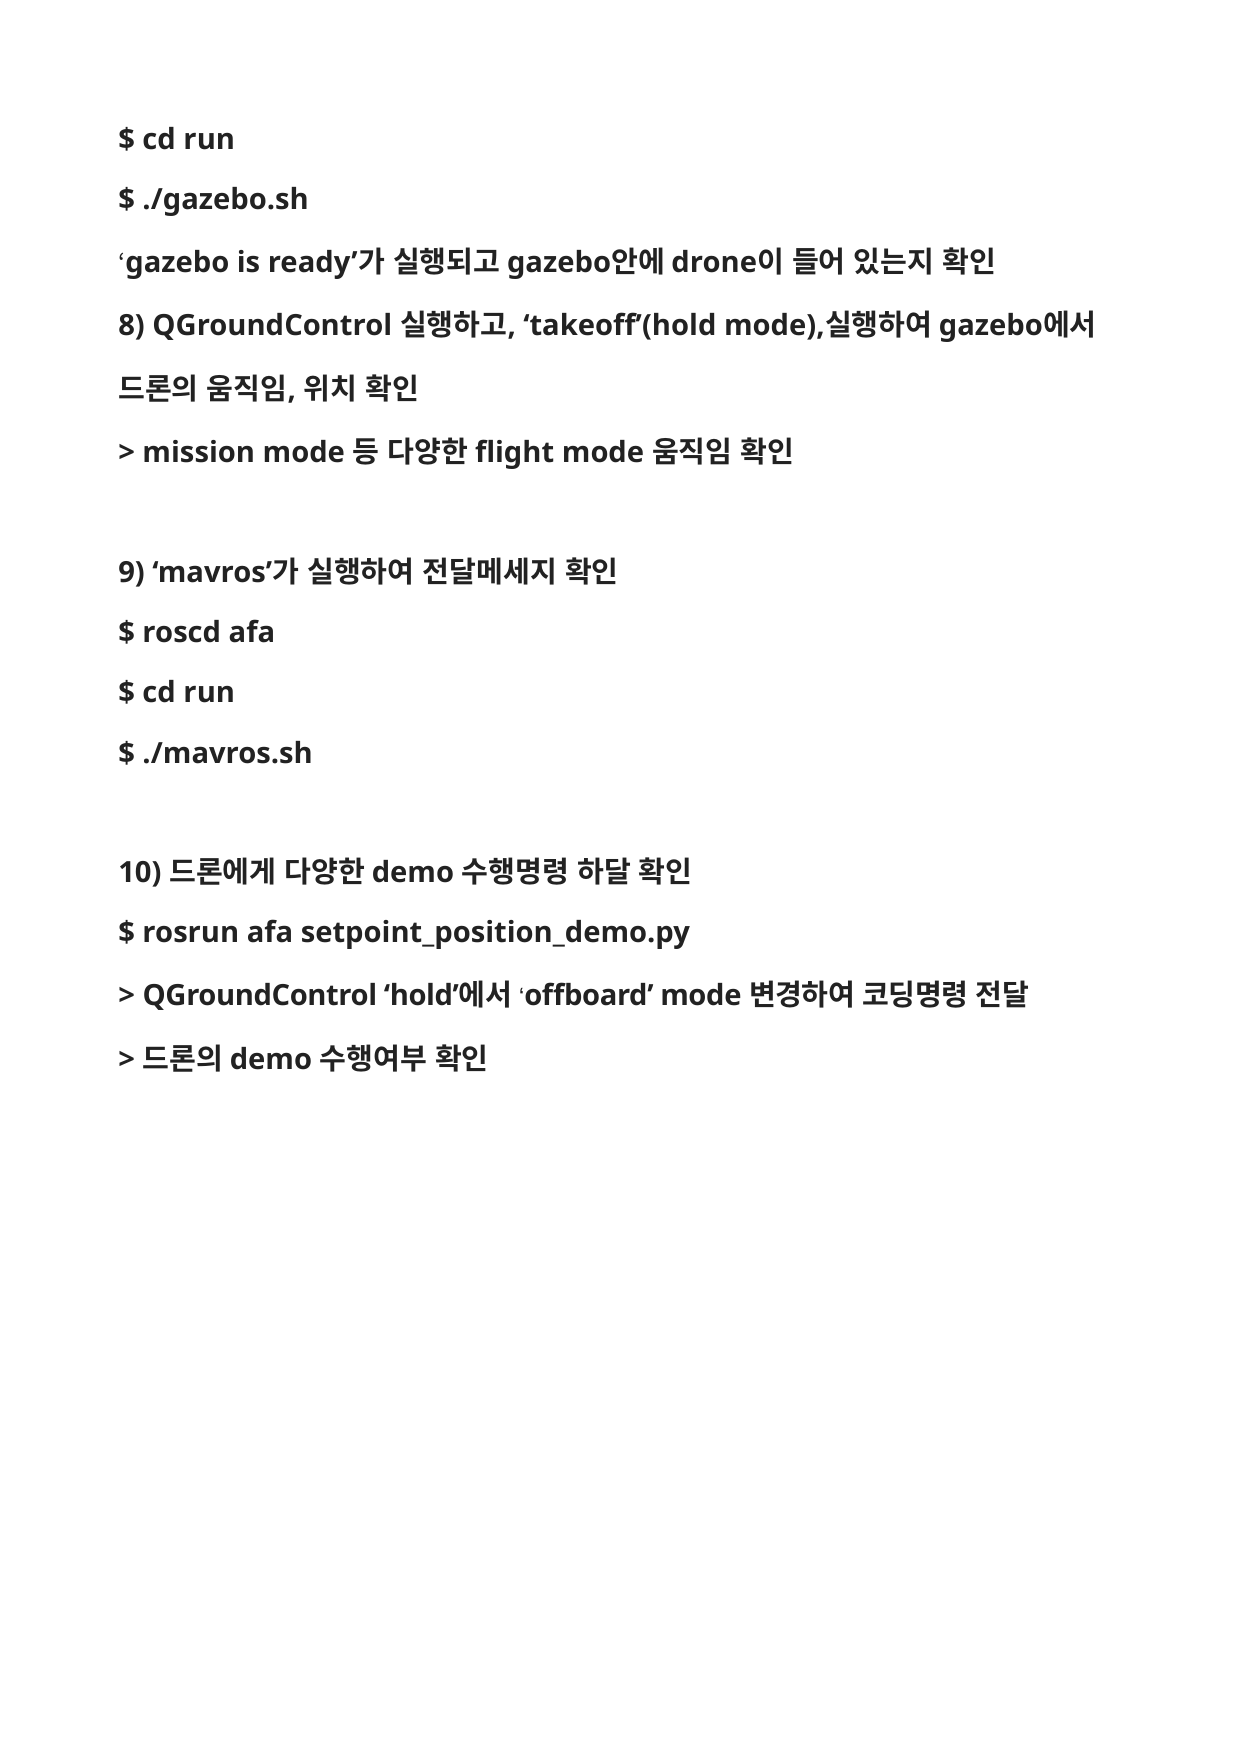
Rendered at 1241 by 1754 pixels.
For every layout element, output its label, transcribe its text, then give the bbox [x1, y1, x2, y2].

text $ ./mavros.sh [118, 732, 1122, 772]
text $ ./gazebo.sh [118, 178, 1122, 218]
text $ rosrun afa setpoint_position_demo.py [118, 912, 1122, 951]
text $ roscd afa [118, 611, 1122, 651]
text 9) ‘mavros’가 실행하여 전달메세지 확인 [118, 548, 1122, 591]
text $ cd run [118, 118, 1122, 158]
text > 드론의 demo 수행여부 확인 [118, 1035, 1122, 1078]
text 10) 드론에게 다양한 demo 수행명령 하달 확인 [118, 848, 1122, 891]
text ‘gazebo is ready’가 실행되고 gazebo안에 drone이 들어 있는지 확인 [118, 238, 1122, 281]
text > QGroundControl ‘hold’에서 ‘offboard’ mode 변경하여 코딩명령 전달 [118, 972, 1122, 1014]
text 드론의 움직임, 위치 확인 [118, 365, 1122, 408]
text > mission mode 등 다양한 flight mode 움직임 확인 [118, 428, 1122, 471]
text 8) QGroundControl 실행하고, ‘takeoff’(hold mode),실행하여 gazebo에서 [118, 302, 1122, 344]
text $ cd run [118, 672, 1122, 711]
